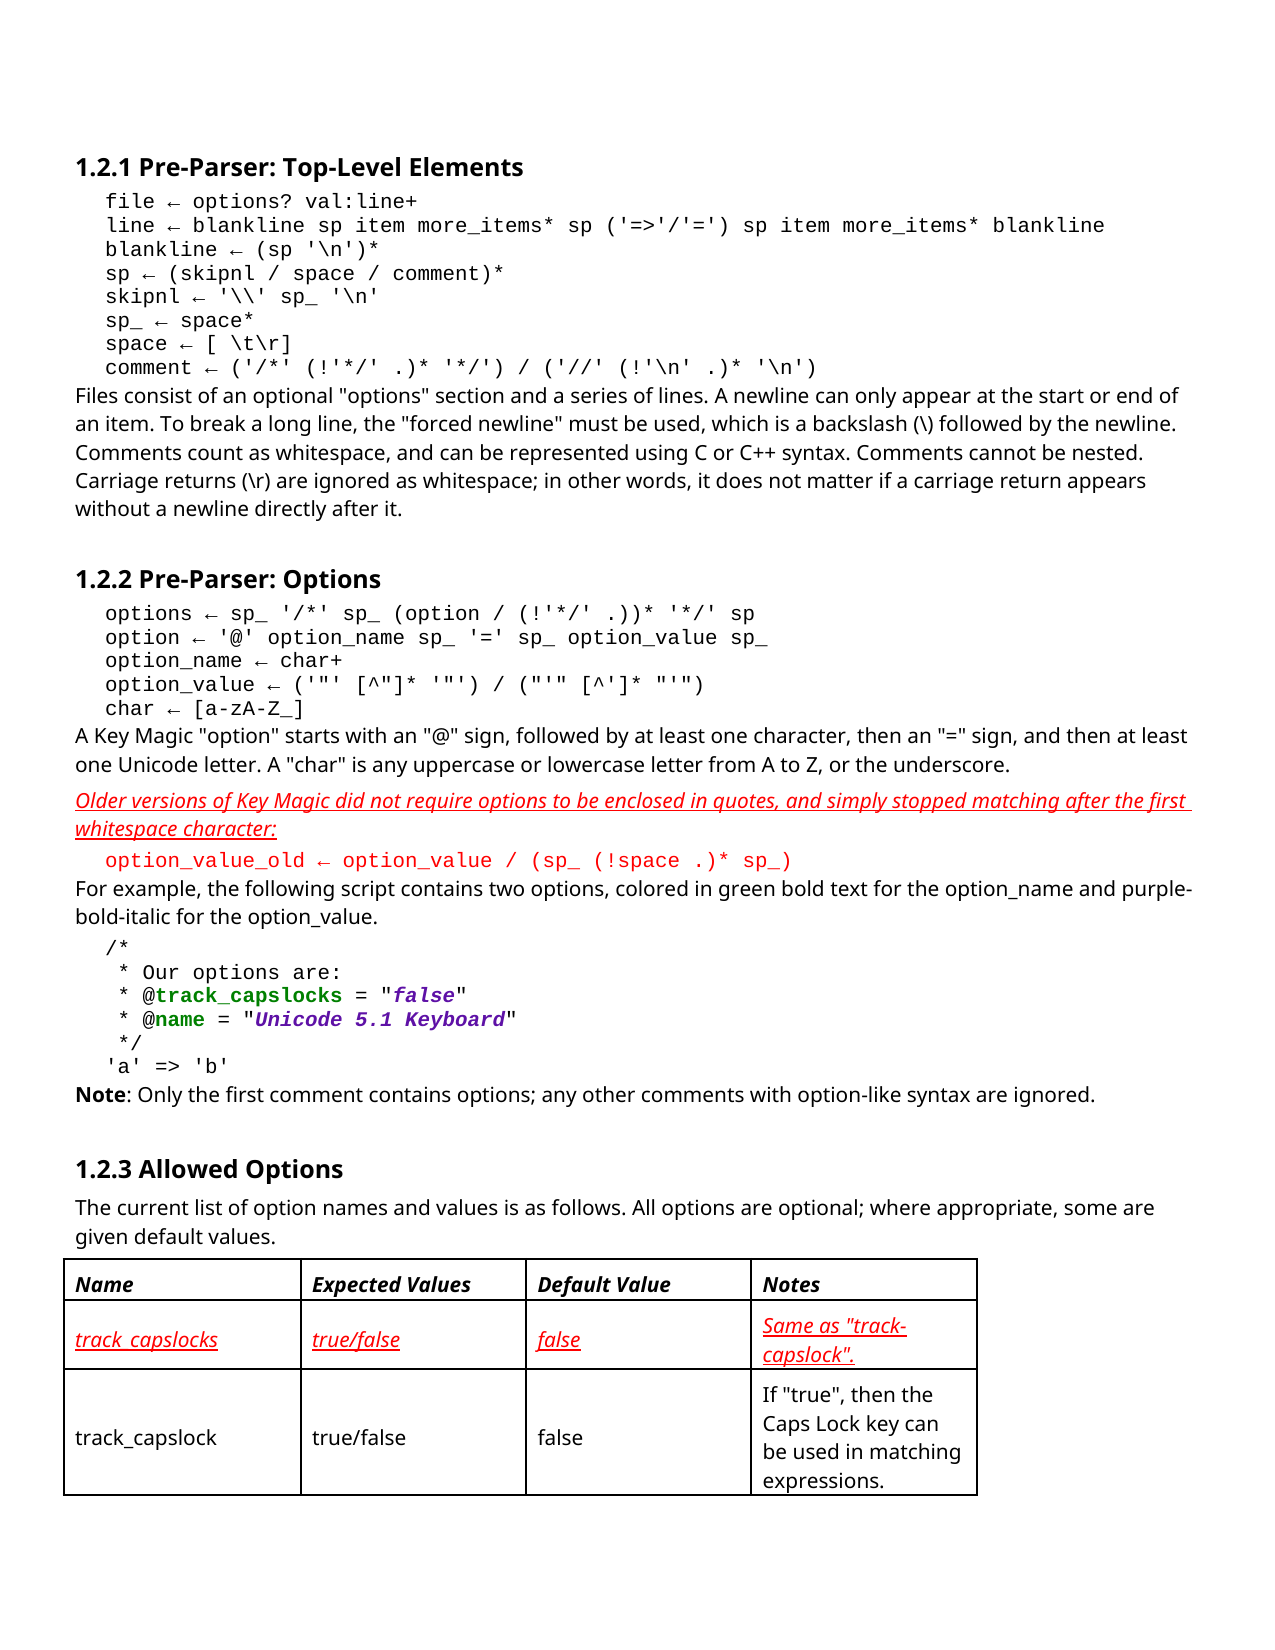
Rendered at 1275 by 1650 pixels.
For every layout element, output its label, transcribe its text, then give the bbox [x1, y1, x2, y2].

text Older versions of Key Magic did not require options to be enclosed in quotes, and simply stopped matching after the first whitespace character: [75, 786, 1200, 843]
text */ [105, 1033, 1200, 1056]
text option_value ← ('"' [^"]* '"') / ("'" [^']* "'") [105, 674, 1200, 698]
table_header Default Value [527, 1260, 750, 1299]
text * @track_capslocks = "false" [105, 985, 1200, 1009]
table_cell track_capslock [65, 1370, 300, 1494]
text For example, the following script contains two options, colored in green bold text for the option_name and purple-bold-italic for the option_value. [75, 874, 1200, 931]
text A Key Magic "option" starts with an "@" sign, followed by at least one character, then an "=" sign, and then at least one Unicode letter. A "char" is any uppercase or lowercase letter from A to Z, or the underscore. [75, 721, 1200, 778]
text * @name = "Unicode 5.1 Keyboard" [105, 1009, 1200, 1033]
text file ← options? val:line+ [105, 192, 1200, 215]
table_header Name [65, 1260, 300, 1299]
text option_value_old ← option_value / (sp_ (!space .)* sp_) [105, 850, 1200, 874]
text 1.2.2 Pre-Parser: Options [75, 562, 1200, 596]
table_cell true/false [302, 1301, 525, 1368]
text space ← [ \t\r] [105, 333, 1200, 357]
text 'a' => 'b' [105, 1056, 1200, 1080]
text line ← blankline sp item more_items* sp ('=>'/'=') sp item more_items* blankline [105, 215, 1200, 239]
table_header Expected Values [302, 1260, 525, 1299]
table_cell false [527, 1301, 750, 1368]
table_cell Same as "track-capslock". [752, 1301, 976, 1368]
text 1.2.3 Allowed Options [75, 1152, 1200, 1186]
text Note: Only the first comment contains options; any other comments with option-like syntax are ignored. [75, 1080, 1200, 1108]
table_cell If "true", then the Caps Lock key can be used in matching expressions. [752, 1370, 976, 1494]
text /* [105, 938, 1200, 962]
text char ← [a-zA-Z_] [105, 698, 1200, 721]
table_header Notes [752, 1260, 976, 1299]
text sp ← (skipnl / space / comment)* [105, 262, 1200, 286]
table_cell true/false [302, 1370, 525, 1494]
text 1.2.1 Pre-Parser: Top-Level Elements [75, 150, 1200, 184]
text The current list of option names and values is as follows. All options are optional; where appropriate, some are given default values. [75, 1193, 1200, 1250]
text comment ← ('/*' (!'*/' .)* '*/') / ('//' (!'\n' .)* '\n') [105, 357, 1200, 381]
text blankline ← (sp '\n')* [105, 239, 1200, 262]
table_cell track_capslocks [65, 1301, 300, 1368]
text sp_ ← space* [105, 310, 1200, 333]
table_cell false [527, 1370, 750, 1494]
text Files consist of an optional "options" section and a series of lines. A newline can only appear at the start or end of an item. To break a long line, the "forced newline" must be used, which is a backslash (\) followed by the newline. Comments count as whitespace, and can be represented using C or C++ syntax. Comments cannot be nested. Carriage returns (\r) are ignored as whitespace; in other words, it does not matter if a carriage return appears without a newline directly after it. [75, 381, 1200, 523]
text option_name ← char+ [105, 650, 1200, 674]
text * Our options are: [105, 962, 1200, 985]
text option ← '@' option_name sp_ '=' sp_ option_value sp_ [105, 627, 1200, 650]
text skipnl ← '\\' sp_ '\n' [105, 286, 1200, 310]
text options ← sp_ '/*' sp_ (option / (!'*/' .))* '*/' sp [105, 603, 1200, 627]
